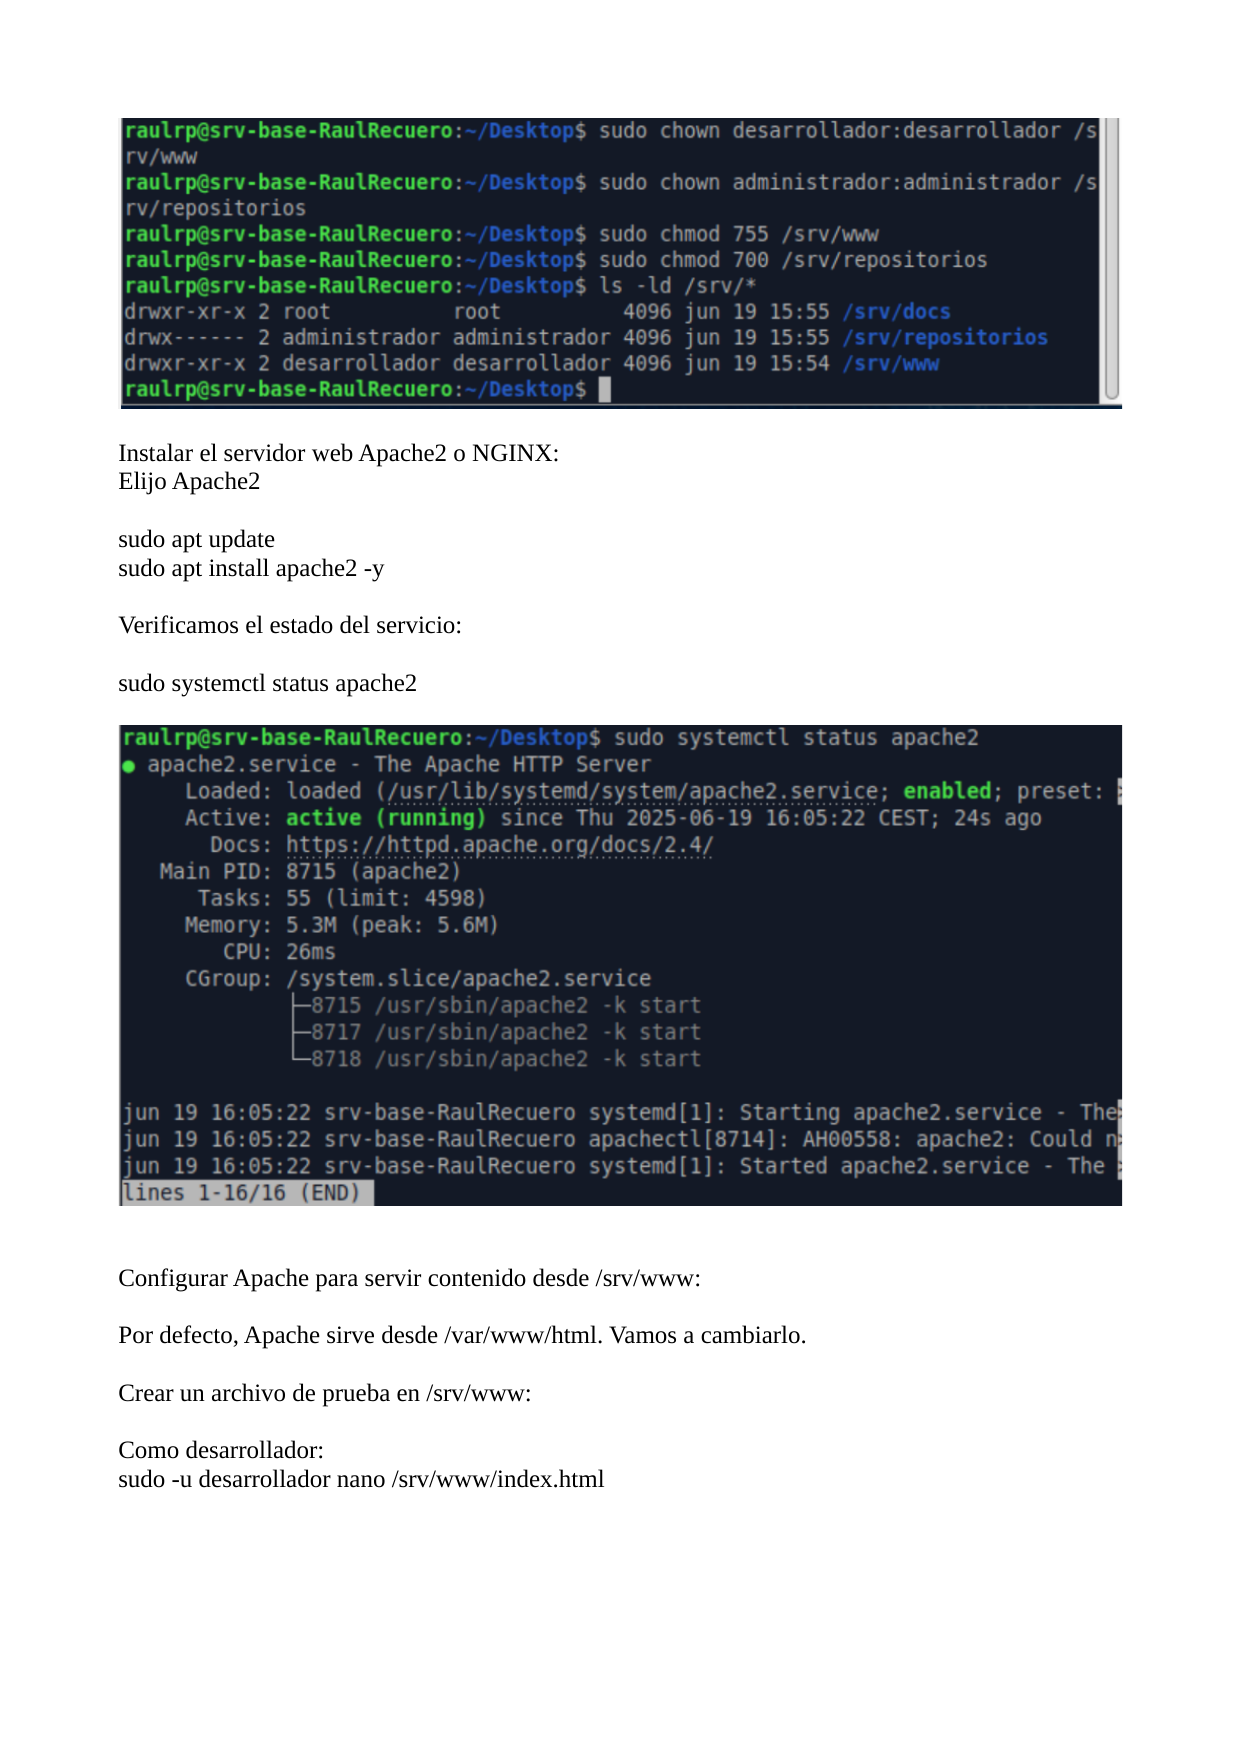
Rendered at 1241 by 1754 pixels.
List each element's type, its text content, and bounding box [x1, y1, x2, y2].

picture [118, 725, 1123, 1206]
text Verificamos el estado del servicio: sudo systemctl status apache2 [118, 581, 1122, 696]
text Por defecto, Apache sirve desde /var/www/html. Vamos a cambiarlo. Crear un archivo de prueba en /srv/www: [118, 1292, 1122, 1407]
picture [118, 118, 1123, 409]
text Instalar el servidor web Apache2 o NGINX: Elijo Apache2 sudo apt update sudo apt install apache2 -y [118, 438, 1122, 581]
text Configurar Apache para servir contenido desde /srv/www: [118, 1234, 1122, 1292]
text Como desarrollador: sudo -u desarrollador nano /srv/www/index.html [118, 1407, 1122, 1493]
